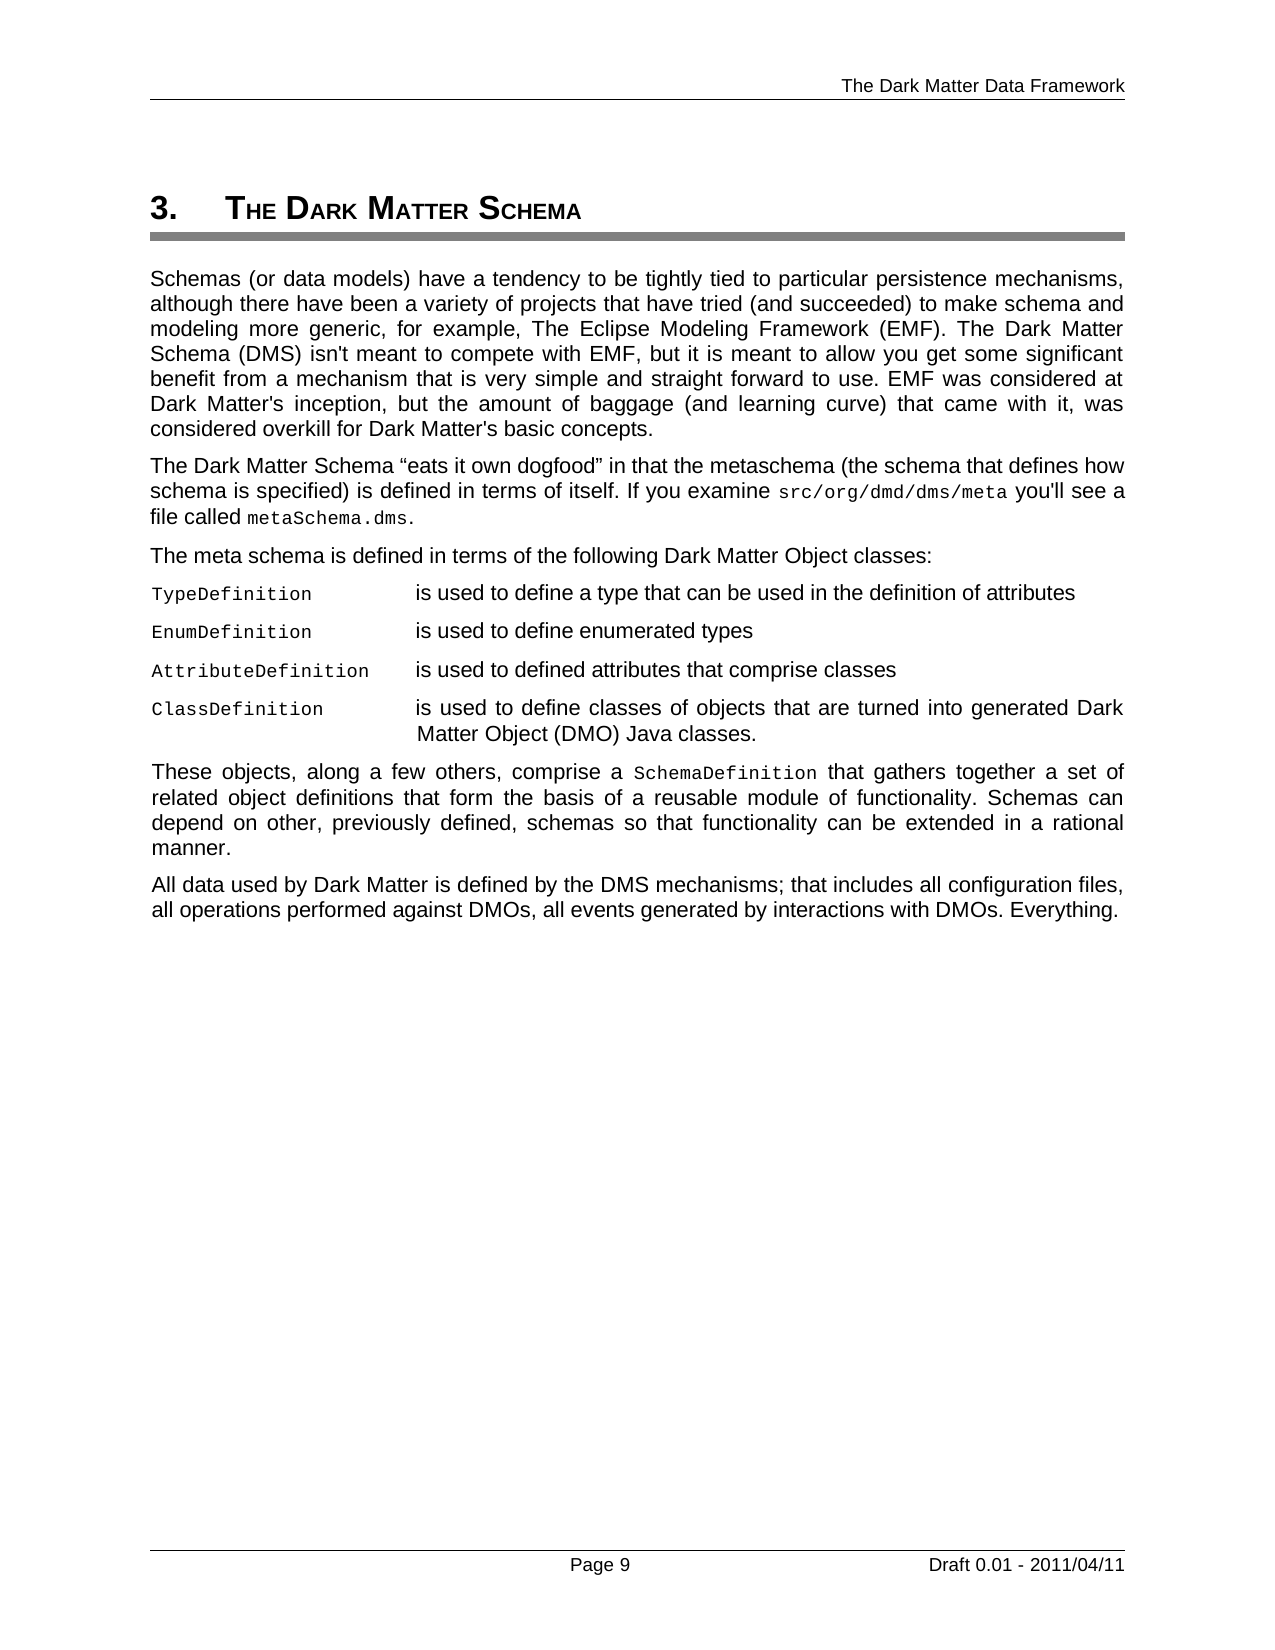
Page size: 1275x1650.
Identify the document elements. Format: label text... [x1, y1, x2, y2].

text EnumDefinition is used to define enumerated types [151, 618, 1125, 644]
text These objects, along a few others, comprise a SchemaDefinition that gathers together a set of related object definitions that form the basis of a reusable module of functionality. Schemas can depend on other, previously defined, schemas so that functionality can be extended in a rational manner. [151, 759, 1125, 860]
text All data used by Dark Matter is defined by the DMS mechanisms; that includes all configuration files, all operations performed against DMOs, all events generated by interactions with DMOs. Everything. [151, 872, 1125, 922]
text AttributeDefinition is used to defined attributes that comprise classes [151, 657, 1125, 683]
text The meta schema is defined in terms of the following Dark Matter Object classes: [150, 542, 1125, 567]
subtitle The Dark Matter Schema [150, 187, 1125, 232]
text Schemas (or data models) have a tendency to be tightly tied to particular persistence mechanisms, although there have been a variety of projects that have tried (and succeeded) to make schema and modeling more generic, for example, The Eclipse Modeling Framework (EMF). The Dark Matter Schema (DMS) isn't meant to compete with EMF, but it is meant to allow you get some significant benefit from a mechanism that is very simple and straight forward to use. EMF was considered at Dark Matter's inception, but the amount of baggage (and learning curve) that came with it, was considered overkill for Dark Matter's basic concepts. [150, 266, 1125, 441]
text TypeDefinition is used to define a type that can be used in the definition of attributes [151, 580, 1125, 606]
text ClassDefinition is used to define classes of objects that are turned into generated Dark Matter Object (DMO) Java classes. [151, 695, 1125, 746]
text The Dark Matter Schema “eats it own dogfood” in that the metaschema (the schema that defines how schema is specified) is defined in terms of itself. If you examine src/org/dmd/dms/meta you'll see a file called metaSchema.dms. [150, 453, 1125, 530]
